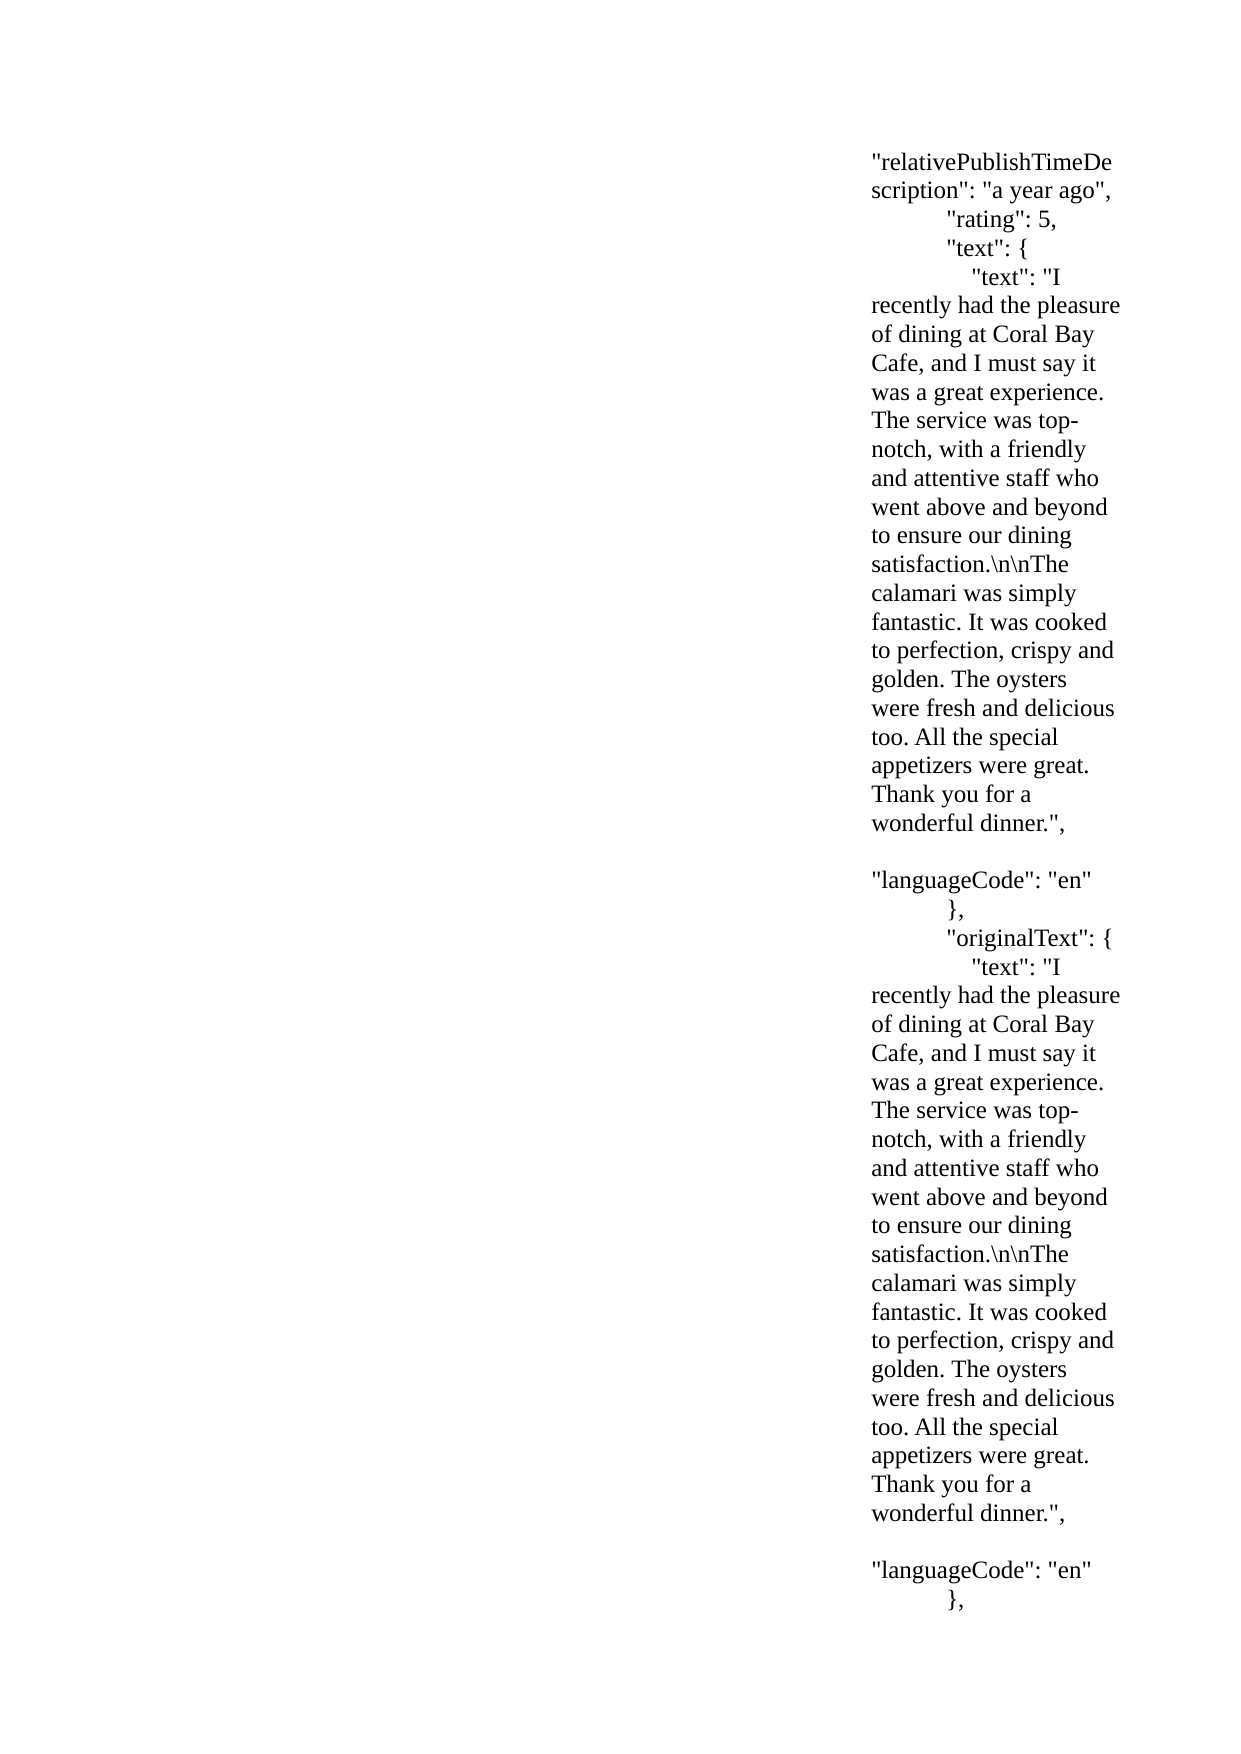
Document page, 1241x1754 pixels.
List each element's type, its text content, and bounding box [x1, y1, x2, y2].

table_cell [118, 118, 278, 1613]
table_cell "relativePublishTimeDescription": "a year ago", "rating": 5, "text": { "text": "I recently had the pleasure of dining at Coral Bay Cafe, and I must say it was a great experience. The service was top-notch, with a friendly and attentive staff who went above and beyond to ensure our dining satisfaction.\n\nThe calamari was simply fantastic. It was cooked to perfection, crispy and golden. The oysters were fresh and delicious too. All the special appetizers were great. Thank you for a wonderful dinner.", "languageCode": "en" }, "originalText": { "text": "I recently had the pleasure of dining at Coral Bay Cafe, and I must say it was a great experience. The service was top-notch, with a friendly and attentive staff who went above and beyond to ensure our dining satisfaction.\n\nThe calamari was simply fantastic. It was cooked to perfection, crispy and golden. The oysters were fresh and delicious too. All the special appetizers were great. Thank you for a wonderful dinner.", "languageCode": "en" }, [871, 118, 1122, 1613]
table_cell [278, 118, 620, 1613]
table_cell [620, 118, 871, 1613]
